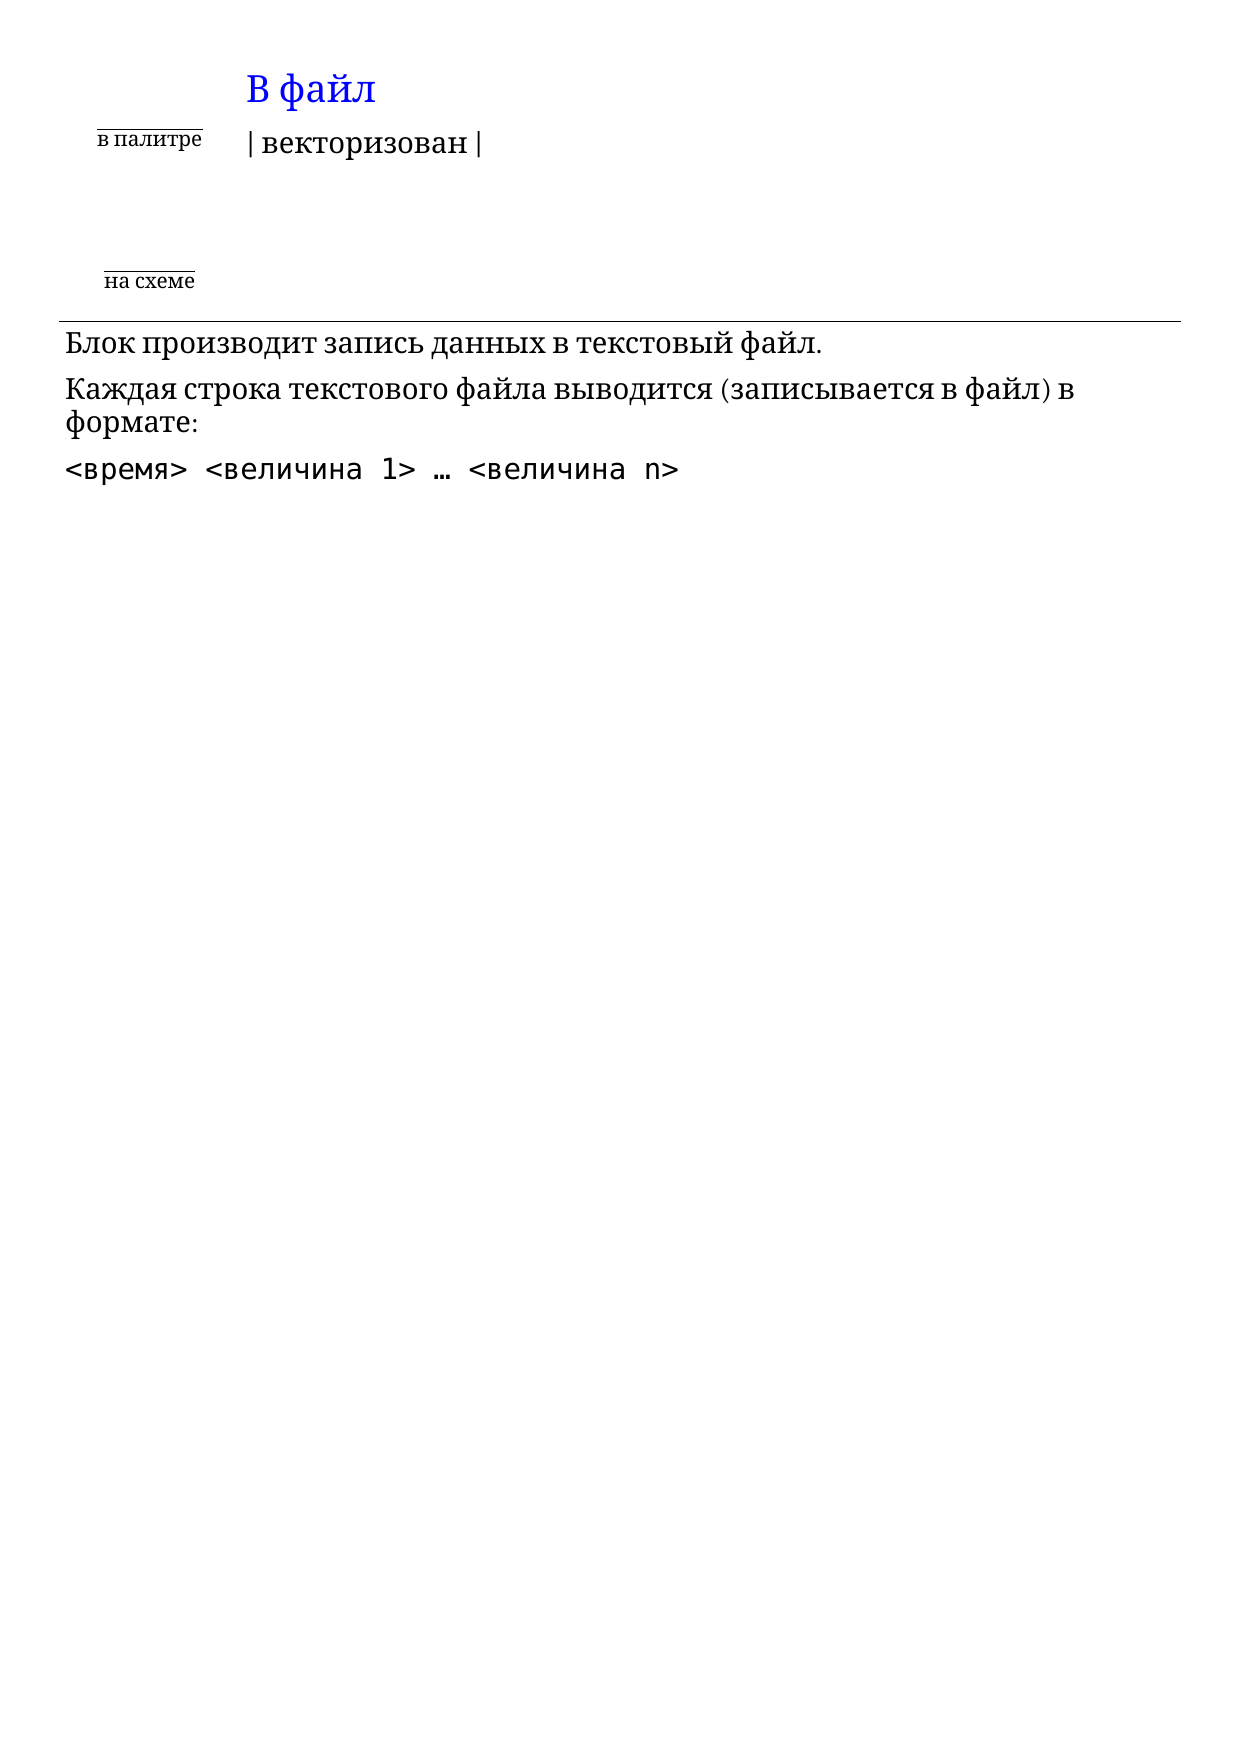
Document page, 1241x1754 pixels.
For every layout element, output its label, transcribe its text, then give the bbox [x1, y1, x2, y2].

table_cell | векторизован | [240, 122, 1181, 179]
table_cell [240, 179, 1181, 264]
table_cell на схеме [59, 264, 240, 321]
table_cell Блок производит запись данных в текстовый файл. Каждая строка текстового файла выводится (записывается в файл) в формате: <время> <величина 1> … <величина n> [59, 322, 1181, 505]
table_cell в палитре [59, 122, 240, 179]
table_cell [59, 179, 240, 264]
table_cell [240, 264, 1181, 321]
table_header [59, 59, 240, 122]
table_header В файл [240, 59, 1181, 122]
